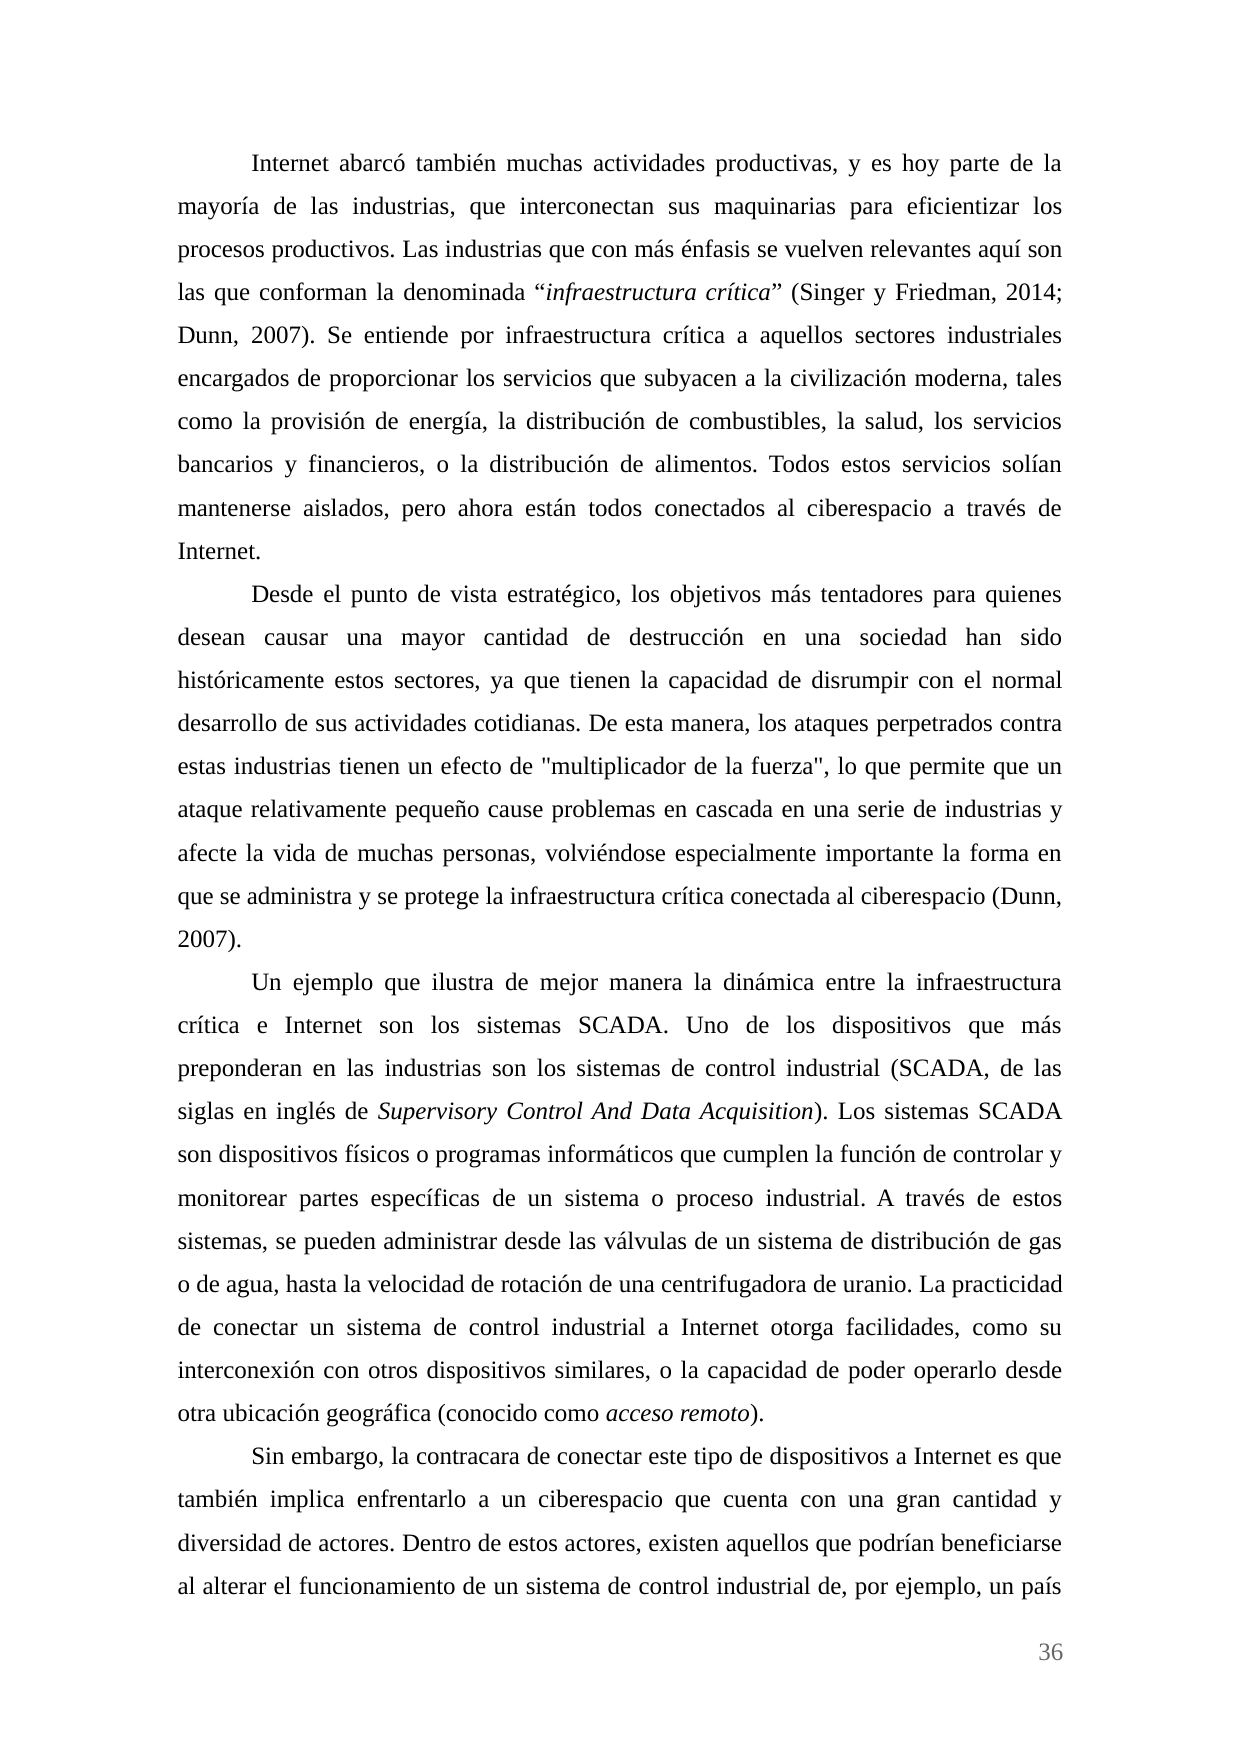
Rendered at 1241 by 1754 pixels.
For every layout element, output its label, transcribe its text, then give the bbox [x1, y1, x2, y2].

text Internet abarcó también muchas actividades productivas, y es hoy parte de la mayoría de las industrias, que interconectan sus maquinarias para eficientizar los procesos productivos. Las industrias que con más énfasis se vuelven relevantes aquí son las que conforman la denominada “infraestructura crítica” (Singer y Friedman, 2014; Dunn, 2007). Se entiende por infraestructura crítica a aquellos sectores industriales encargados de proporcionar los servicios que subyacen a la civilización moderna, tales como la provisión de energía, la distribución de combustibles, la salud, los servicios bancarios y financieros, o la distribución de alimentos. Todos estos servicios solían mantenerse aislados, pero ahora están todos conectados al ciberespacio a través de Internet. [177, 148, 1063, 564]
text Sin embargo, la contracara de conectar este tipo de dispositivos a Internet es que también implica enfrentarlo a un ciberespacio que cuenta con una gran cantidad y diversidad de actores. Dentro de estos actores, existen aquellos que podrían beneficiarse al alterar el funcionamiento de un sistema de control industrial de, por ejemplo, un país [177, 1441, 1063, 1599]
text Un ejemplo que ilustra de mejor manera la dinámica entre la infraestructura crítica e Internet son los sistemas SCADA. Uno de los dispositivos que más preponderan en las industrias son los sistemas de control industrial (SCADA, de las siglas en inglés de Supervisory Control And Data Acquisition). Los sistemas SCADA son dispositivos físicos o programas informáticos que cumplen la función de controlar y monitorear partes específicas de un sistema o proceso industrial. A través de estos sistemas, se pueden administrar desde las válvulas de un sistema de distribución de gas o de agua, hasta la velocidad de rotación de una centrifugadora de uranio. La practicidad de conectar un sistema de control industrial a Internet otorga facilidades, como su interconexión con otros dispositivos similares, o la capacidad de poder operarlo desde otra ubicación geográfica (conocido como acceso remoto). [177, 967, 1063, 1427]
text Desde el punto de vista estratégico, los objetivos más tentadores para quienes desean causar una mayor cantidad de destrucción en una sociedad han sido históricamente estos sectores, ya que tienen la capacidad de disrumpir con el normal desarrollo de sus actividades cotidianas. De esta manera, los ataques perpetrados contra estas industrias tienen un efecto de "multiplicador de la fuerza", lo que permite que un ataque relativamente pequeño cause problemas en cascada en una serie de industrias y afecte la vida de muchas personas, volviéndose especialmente importante la forma en que se administra y se protege la infraestructura crítica conectada al ciberespacio (Dunn, 2007). [177, 579, 1063, 953]
